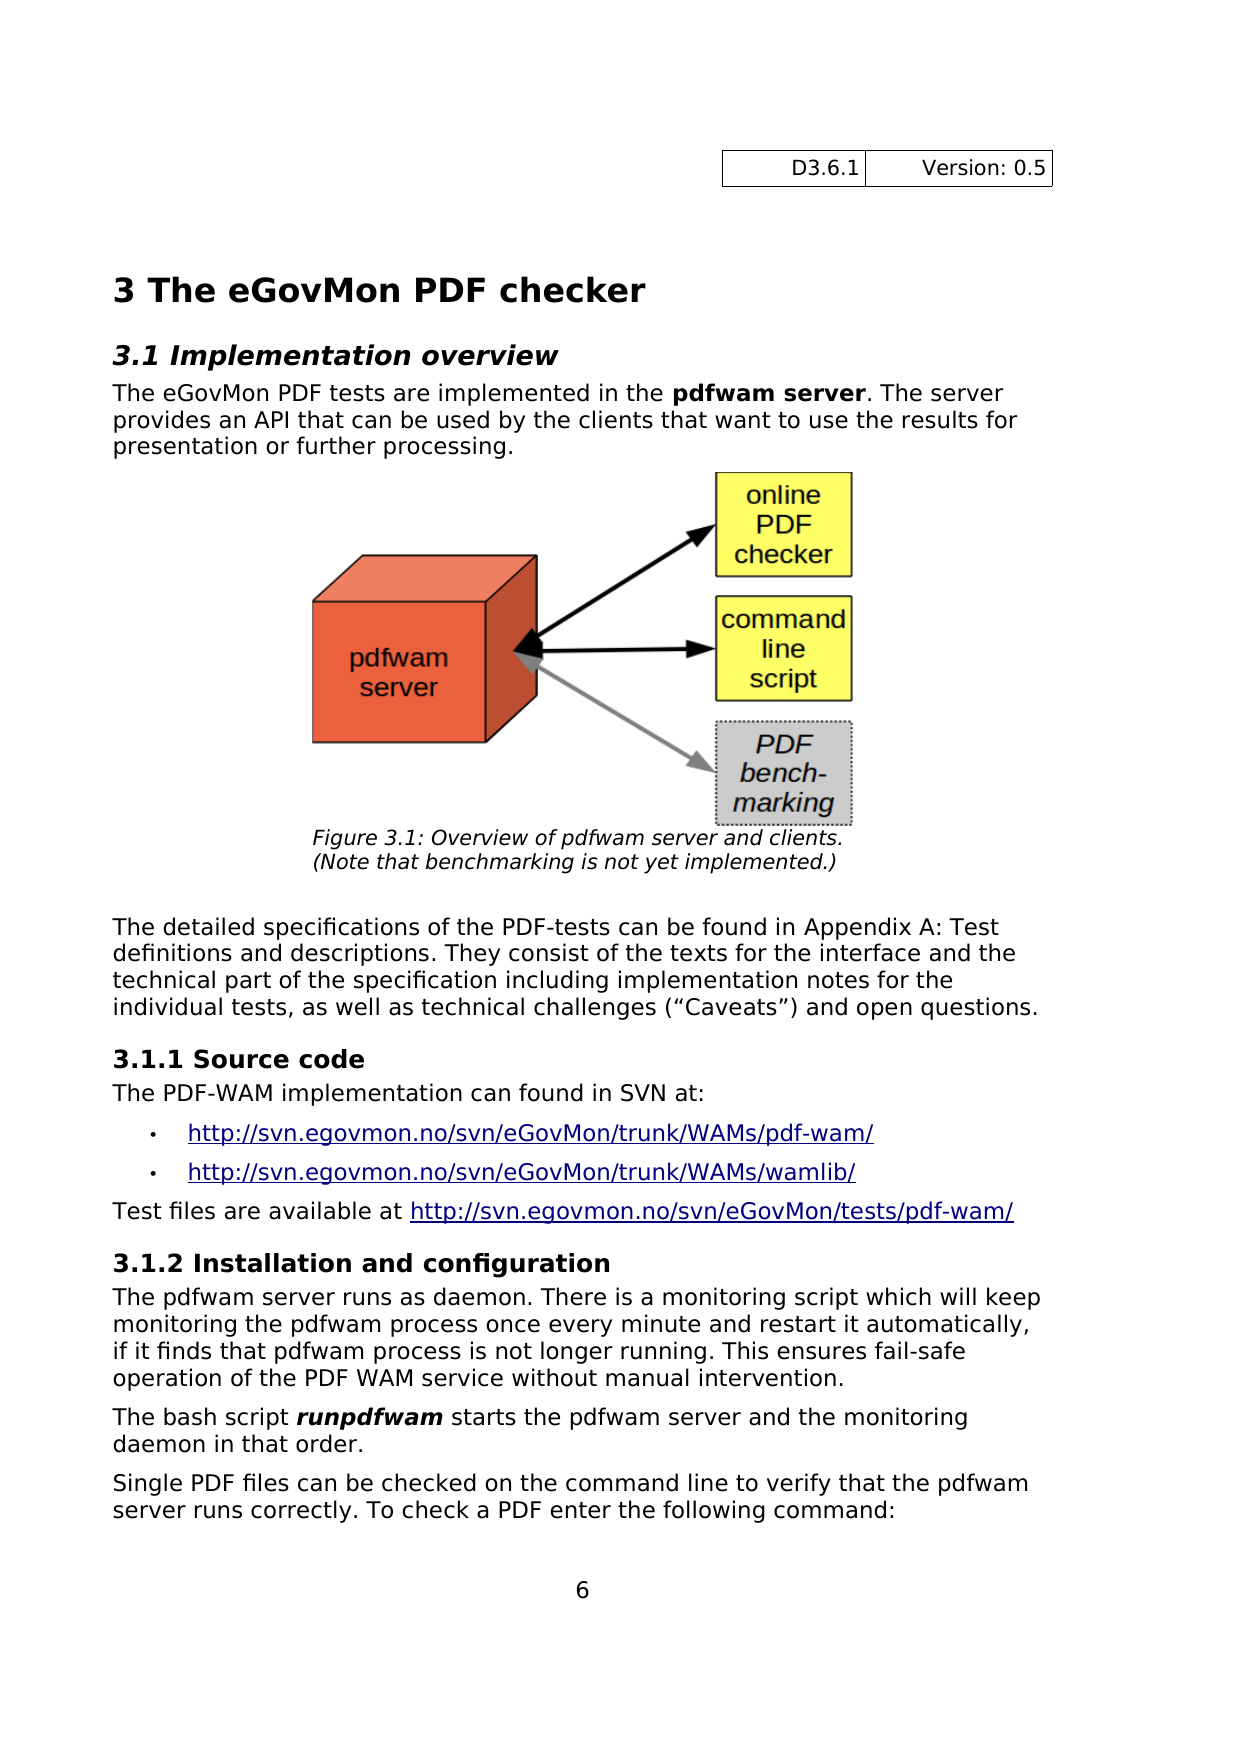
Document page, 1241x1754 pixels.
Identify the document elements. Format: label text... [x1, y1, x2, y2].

subtitle Installation and configuration [112, 1249, 1053, 1278]
text The pdfwam server runs as daemon. There is a monitoring script which will keep monitoring the pdfwam process once every minute and restart it automatically, if it finds that pdfwam process is not longer running. This ensures fail-safe operation of the PDF WAM service without manual intervention. [112, 1284, 1053, 1392]
picture [312, 472, 853, 826]
text The detailed specifications of the PDF-tests can be found in Appendix A: Test definitions and descriptions. They consist of the texts for the interface and the technical part of the specification including implementation notes for the individual tests, as well as technical challenges (“Caveats”) and open questions. [112, 914, 1053, 1021]
list http://svn.egovmon.no/svn/eGovMon/trunk/WAMs/pdf-wam/ [150, 1120, 1053, 1146]
subtitle Implementation overview [112, 340, 1053, 371]
text Figure 3.1: Overview of pdfwam server and clients. (Note that benchmarking is not yet implemented.) [312, 826, 853, 874]
subtitle The eGovMon PDF checker [112, 272, 1053, 310]
text Single PDF files can be checked on the command line to verify that the pdfwam server runs correctly. To check a PDF enter the following command: [112, 1470, 1053, 1524]
text The PDF-WAM implementation can found in SVN at: [112, 1080, 1053, 1107]
subtitle Source code [112, 1045, 1053, 1074]
text The bash script runpdfwam starts the pdfwam server and the monitoring daemon in that order. [112, 1404, 1053, 1458]
list http://svn.egovmon.no/svn/eGovMon/trunk/WAMs/wamlib/ [150, 1159, 1053, 1186]
text Test files are available at http://svn.egovmon.no/svn/eGovMon/tests/pdf-wam/ [112, 1198, 1053, 1225]
text The eGovMon PDF tests are implemented in the pdfwam server. The server provides an API that can be used by the clients that want to use the results for presentation or further processing. [112, 380, 1053, 460]
